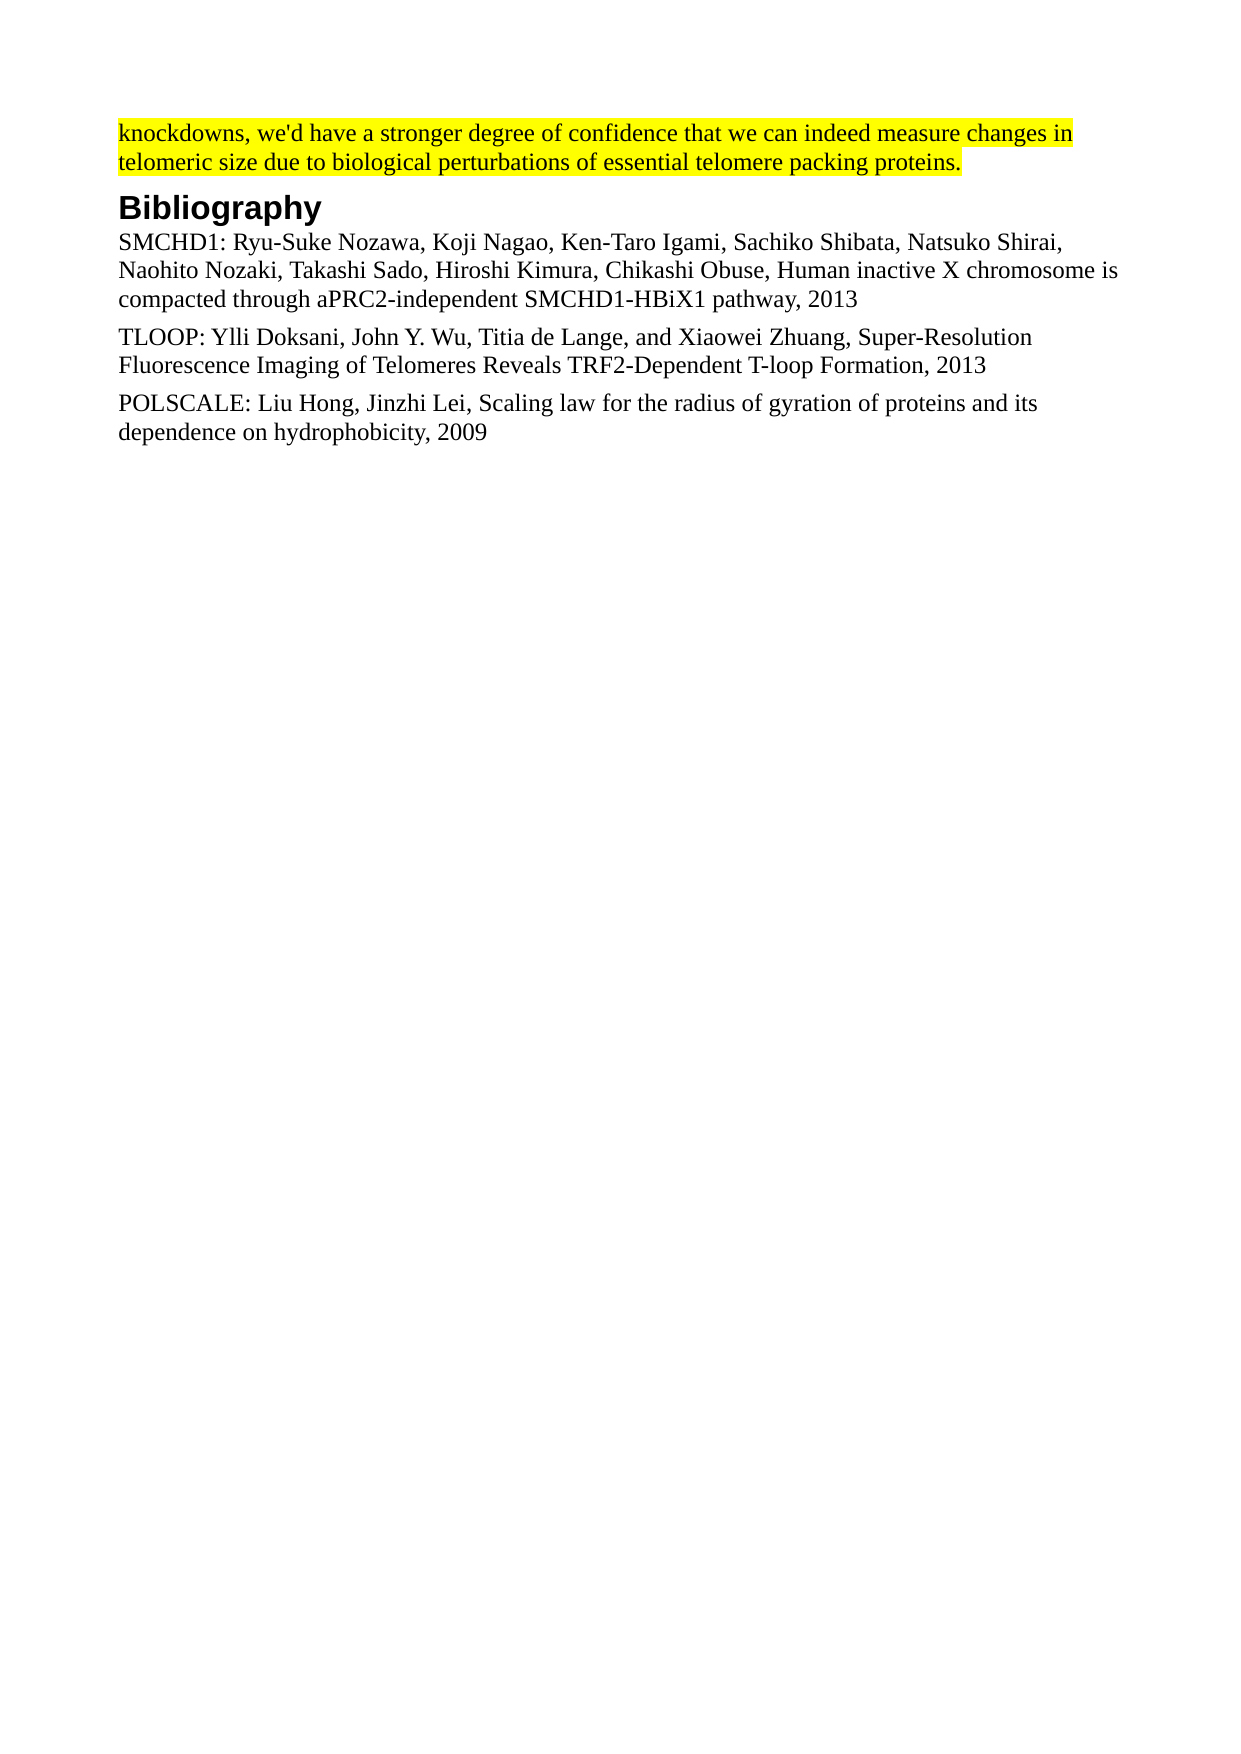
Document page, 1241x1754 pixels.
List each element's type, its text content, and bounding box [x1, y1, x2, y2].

text TLOOP: Ylli Doksani, John Y. Wu, Titia de Lange, and Xiaowei Zhuang, Super-Resolution Fluorescence Imaging of Telomeres Reveals TRF2-Dependent T-loop Formation, 2013 [118, 322, 1122, 379]
text knockdowns, we'd have a stronger degree of confidence that we can indeed measure changes in telomeric size due to biological perturbations of essential telomere packing proteins. [118, 118, 1122, 176]
text POLSCALE: Liu Hong, Jinzhi Lei, Scaling law for the radius of gyration of proteins and its dependence on hydrophobicity, 2009 [118, 388, 1122, 446]
subtitle Bibliography [118, 188, 1122, 227]
text SMCHD1: Ryu-Suke Nozawa, Koji Nagao, Ken-Taro Igami, Sachiko Shibata, Natsuko Shirai, Naohito Nozaki, Takashi Sado, Hiroshi Kimura, Chikashi Obuse, Human inactive X chromosome is compacted through aPRC2-independent SMCHD1-HBiX1 pathway, 2013 [118, 227, 1122, 313]
